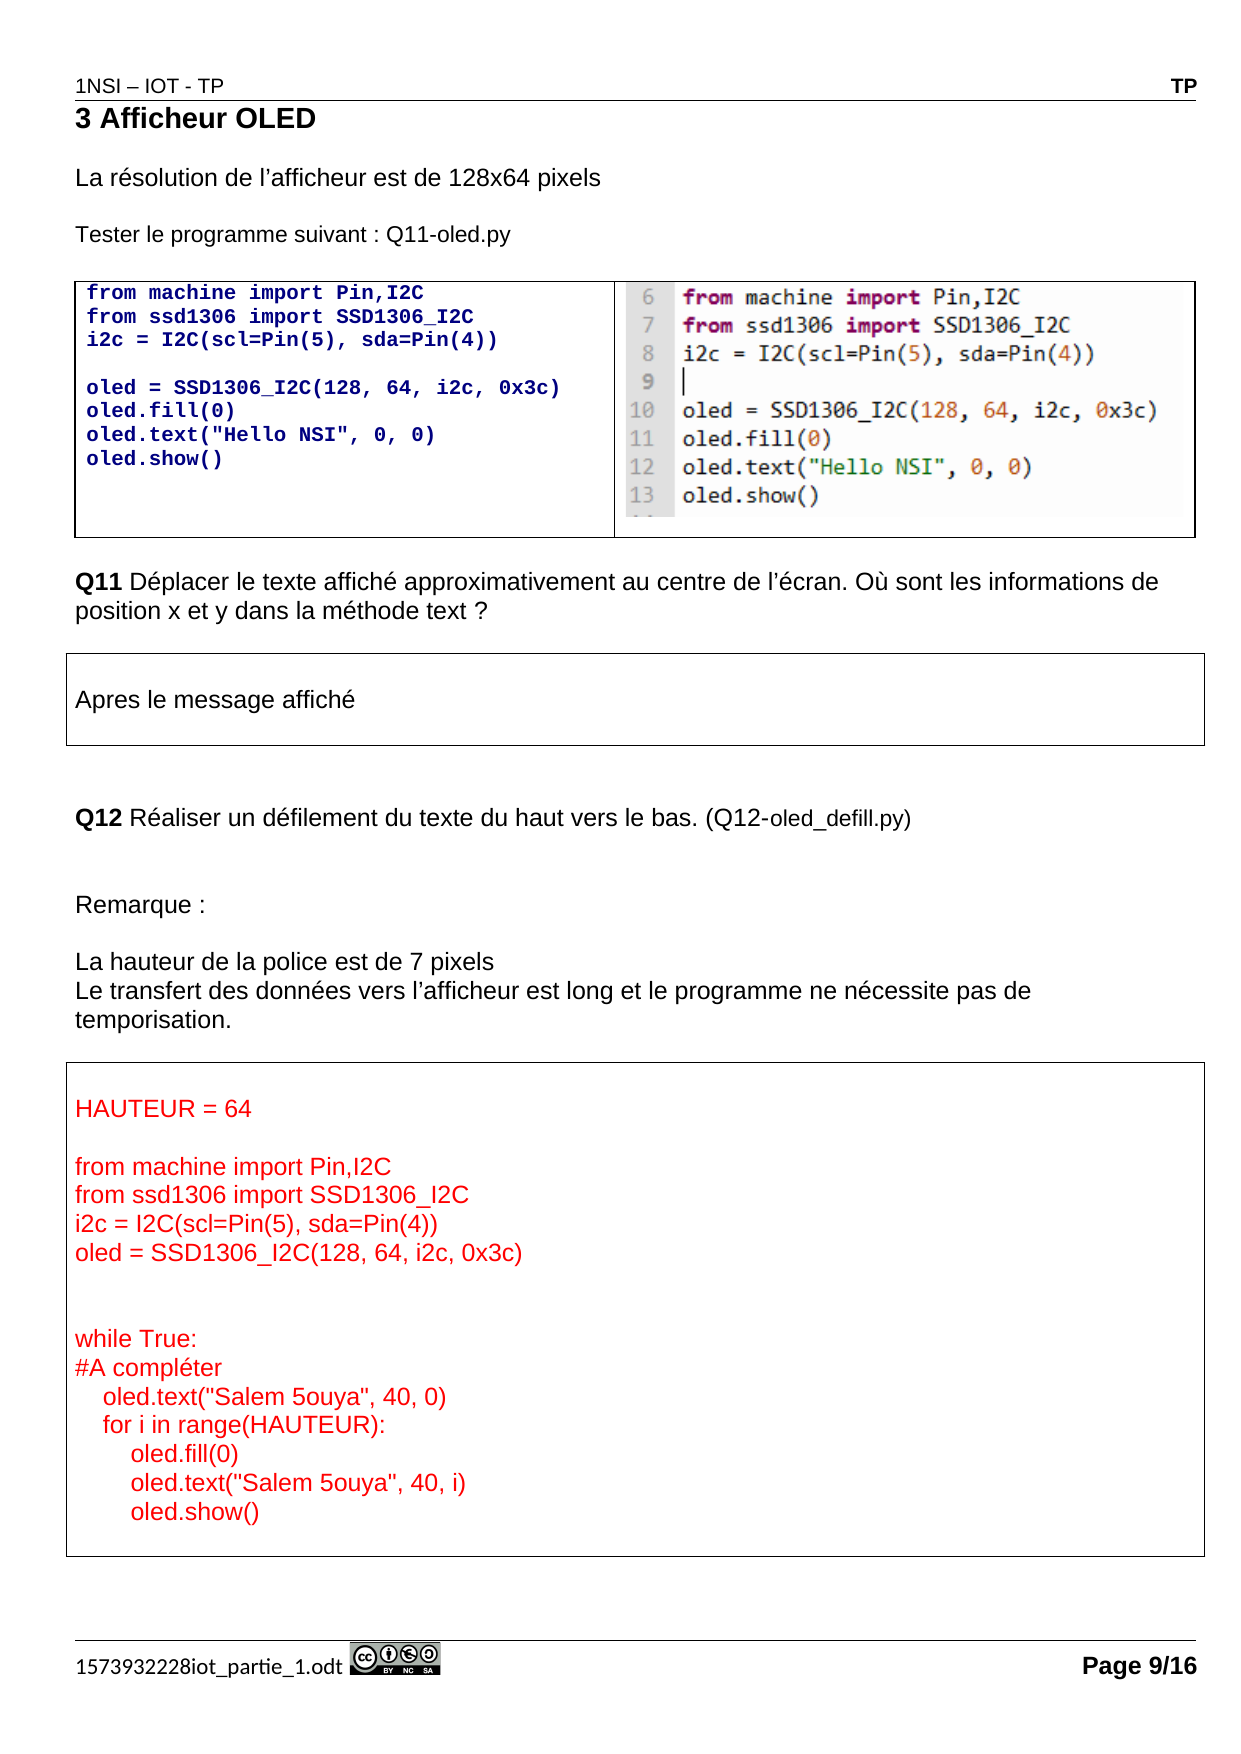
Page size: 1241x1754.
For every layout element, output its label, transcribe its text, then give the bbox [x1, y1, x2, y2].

text Q11 Déplacer le texte affiché approximativement au centre de l’écran. Où sont les informations de position x et y dans la méthode text ? [75, 567, 1196, 624]
text La résolution de l’afficheur est de 128x64 pixels [75, 163, 1196, 192]
text HAUTEUR = 64 [75, 1094, 1196, 1123]
text oled.text("Salem 5ouya", 40, 0) [75, 1381, 1196, 1410]
text i2c = I2C(scl=Pin(5), sda=Pin(4)) [75, 1209, 1196, 1238]
text Apres le message affiché [75, 685, 1196, 714]
text La hauteur de la police est de 7 pixels [75, 947, 1196, 976]
text while True: [75, 1324, 1196, 1353]
text oled.show() [75, 1496, 1196, 1525]
text oled.fill(0) [75, 1439, 1196, 1468]
text for i in range(HAUTEUR): [75, 1410, 1196, 1439]
text oled.text("Salem 5ouya", 40, i) [75, 1468, 1196, 1496]
text Le transfert des données vers l’afficheur est long et le programme ne nécessite pas de temporisation. [75, 976, 1196, 1033]
text from ssd1306 import SSD1306_I2C [75, 1180, 1196, 1209]
text #A compléter [75, 1353, 1196, 1381]
text Tester le programme suivant : Q11-oled.py [75, 221, 1196, 247]
text Q12 Réaliser un défilement du texte du haut vers le bas. (Q12-oled_defill.py) [75, 803, 1196, 832]
table_header [615, 282, 1194, 537]
text 3 Afficheur OLED [75, 101, 1196, 134]
text from machine import Pin,I2C [75, 1151, 1196, 1180]
picture [349, 1642, 441, 1675]
table_header from machine import Pin,I2C from ssd1306 import SSD1306_I2C i2c = I2C(scl=Pin(5), sda=Pin(4)) oled = SSD1306_I2C(128, 64, i2c, 0x3c) oled.fill(0) oled.text("Hello NSI", 0, 0) oled.show() [76, 282, 614, 537]
text oled = SSD1306_I2C(128, 64, i2c, 0x3c) [75, 1238, 1196, 1266]
text Remarque : [75, 889, 1196, 918]
